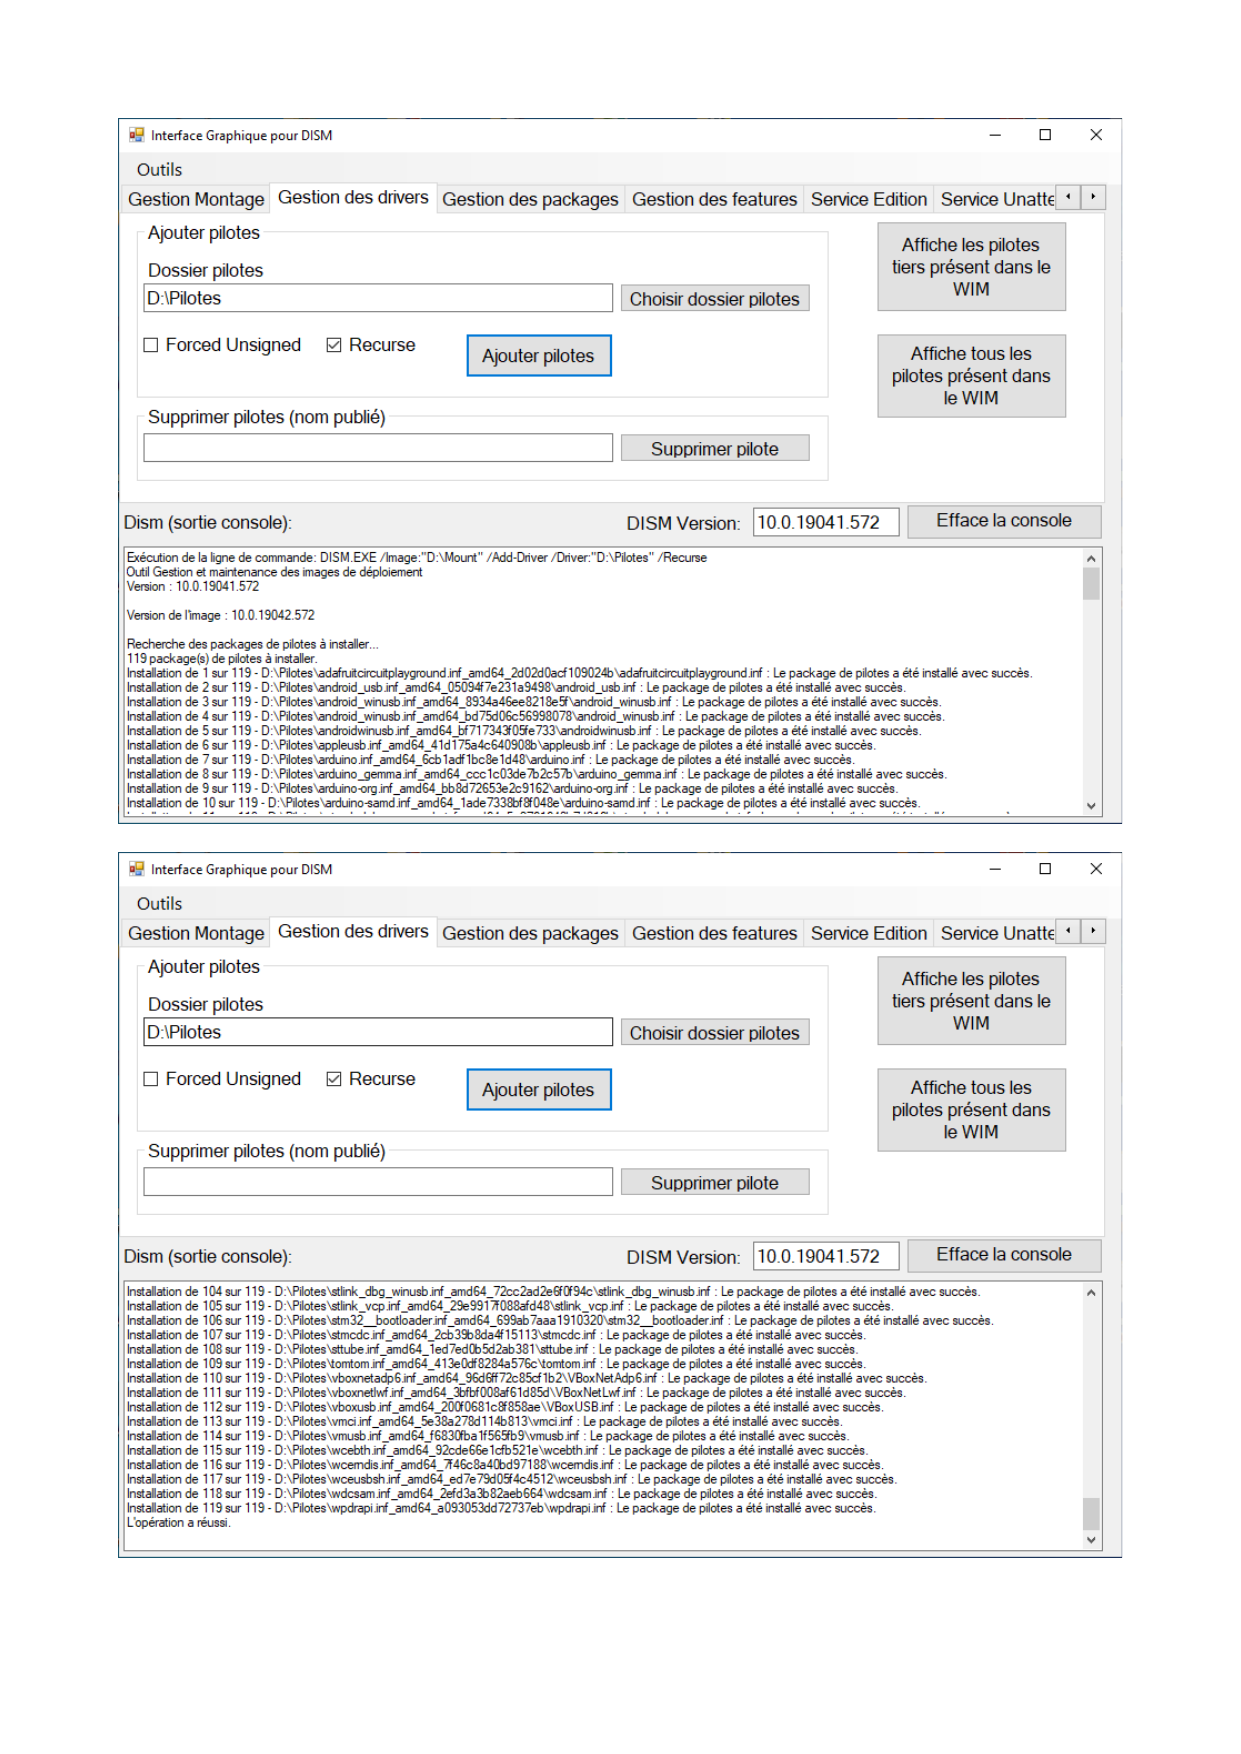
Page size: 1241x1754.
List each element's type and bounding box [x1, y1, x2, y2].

picture [118, 852, 1123, 1558]
picture [118, 118, 1123, 824]
